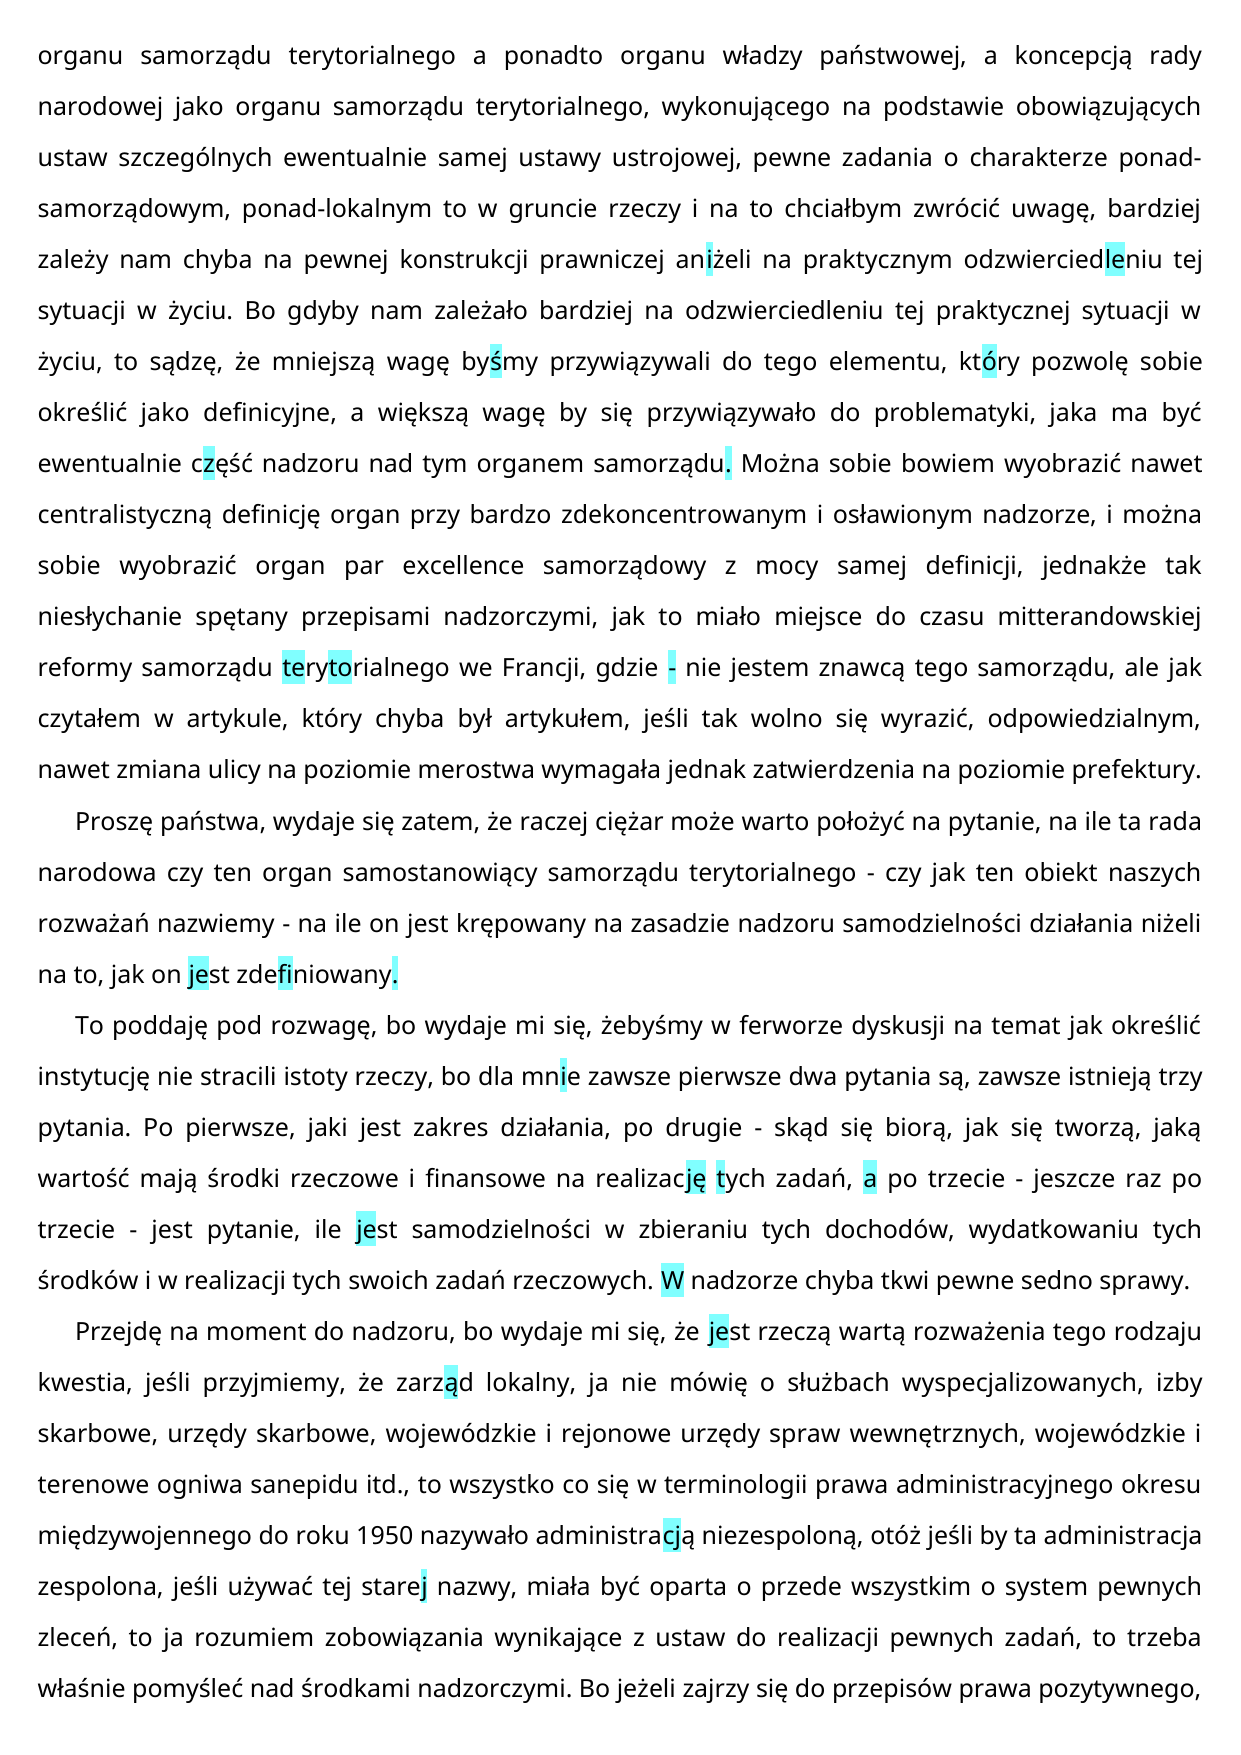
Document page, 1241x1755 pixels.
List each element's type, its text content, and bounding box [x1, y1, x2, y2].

text To poddaję pod rozwagę, bo wydaje mi się, żebyśmy w ferworze dyskusji na temat jak określić instytucję nie stracili istoty rzeczy, bo dla mnie zawsze pierwsze dwa pytania są, zawsze istnieją trzy pytania. Po pierwsze, jaki jest zakres działania, po drugie - skąd się biorą, jak się tworzą, jaką wartość mają środki rzeczowe i finansowe na realizację tych zadań, a po trzecie - jeszcze raz po trzecie - jest pytanie, ile jest samodzielności w zbieraniu tych dochodów, wydatkowaniu tych środków i w realizacji tych swoich zadań rzeczowych. W nadzorze chyba tkwi pewne sedno sprawy. [37, 1007, 1203, 1297]
text organu samorządu terytorialnego a ponadto organu władzy państwowej, a koncepcją rady narodowej jako organu samorządu terytorialnego, wykonującego na podstawie obowiązujących ustaw szczególnych ewentualnie samej ustawy ustrojowej, pewne zadania o charakterze ponad- samorządowym, ponad-lokalnym to w gruncie rzeczy i na to chciałbym zwrócić uwagę, bardziej zależy nam chyba na pewnej konstrukcji prawniczej aniżeli na praktycznym odzwierciedleniu tej sytuacji w życiu. Bo gdyby nam zależało bardziej na odzwierciedleniu tej praktycznej sytuacji w życiu, to sądzę, że mniejszą wagę byśmy przywiązywali do tego elementu, który pozwolę sobie określić jako definicyjne, a większą wagę by się przywiązywało do problematyki, jaka ma być ewentualnie część nadzoru nad tym organem samorządu. Można sobie bowiem wyobrazić nawet centralistyczną definicję organ przy bardzo zdekoncentrowanym i osławionym nadzorze, i można sobie wyobrazić organ par excellence samorządowy z mocy samej definicji, jednakże tak niesłychanie spętany przepisami nadzorczymi, jak to miało miejsce do czasu mitterandowskiej reformy samorządu terytorialnego we Francji, gdzie - nie jestem znawcą tego samorządu, ale jak czytałem w artykule, który chyba był artykułem, jeśli tak wolno się wyrazić, odpowiedzialnym, nawet zmiana ulicy na poziomie merostwa wymagała jednak zatwierdzenia na poziomie prefektury. [37, 37, 1203, 786]
text Proszę państwa, wydaje się zatem, że raczej ciężar może warto położyć na pytanie, na ile ta rada narodowa czy ten organ samostanowiący samorządu terytorialnego - czy jak ten obiekt naszych rozważań nazwiemy - na ile on jest krępowany na zasadzie nadzoru samodzielności działania niżeli na to, jak on jest zdefiniowany. [37, 803, 1203, 990]
text Przejdę na moment do nadzoru, bo wydaje mi się, że jest rzeczą wartą rozważenia tego rodzaju kwestia, jeśli przyjmiemy, że zarząd lokalny, ja nie mówię o służbach wyspecjalizowanych, izby skarbowe, urzędy skarbowe, wojewódzkie i rejonowe urzędy spraw wewnętrznych, wojewódzkie i terenowe ogniwa sanepidu itd., to wszystko co się w terminologii prawa administracyjnego okresu międzywojennego do roku 1950 nazywało administracją niezespoloną, otóż jeśli by ta administracja zespolona, jeśli używać tej starej nazwy, miała być oparta o przede wszystkim o system pewnych zleceń, to ja rozumiem zobowiązania wynikające z ustaw do realizacji pewnych zadań, to trzeba właśnie pomyśleć nad środkami nadzorczymi. Bo jeżeli zajrzy się do przepisów prawa pozytywnego, [37, 1313, 1203, 1705]
